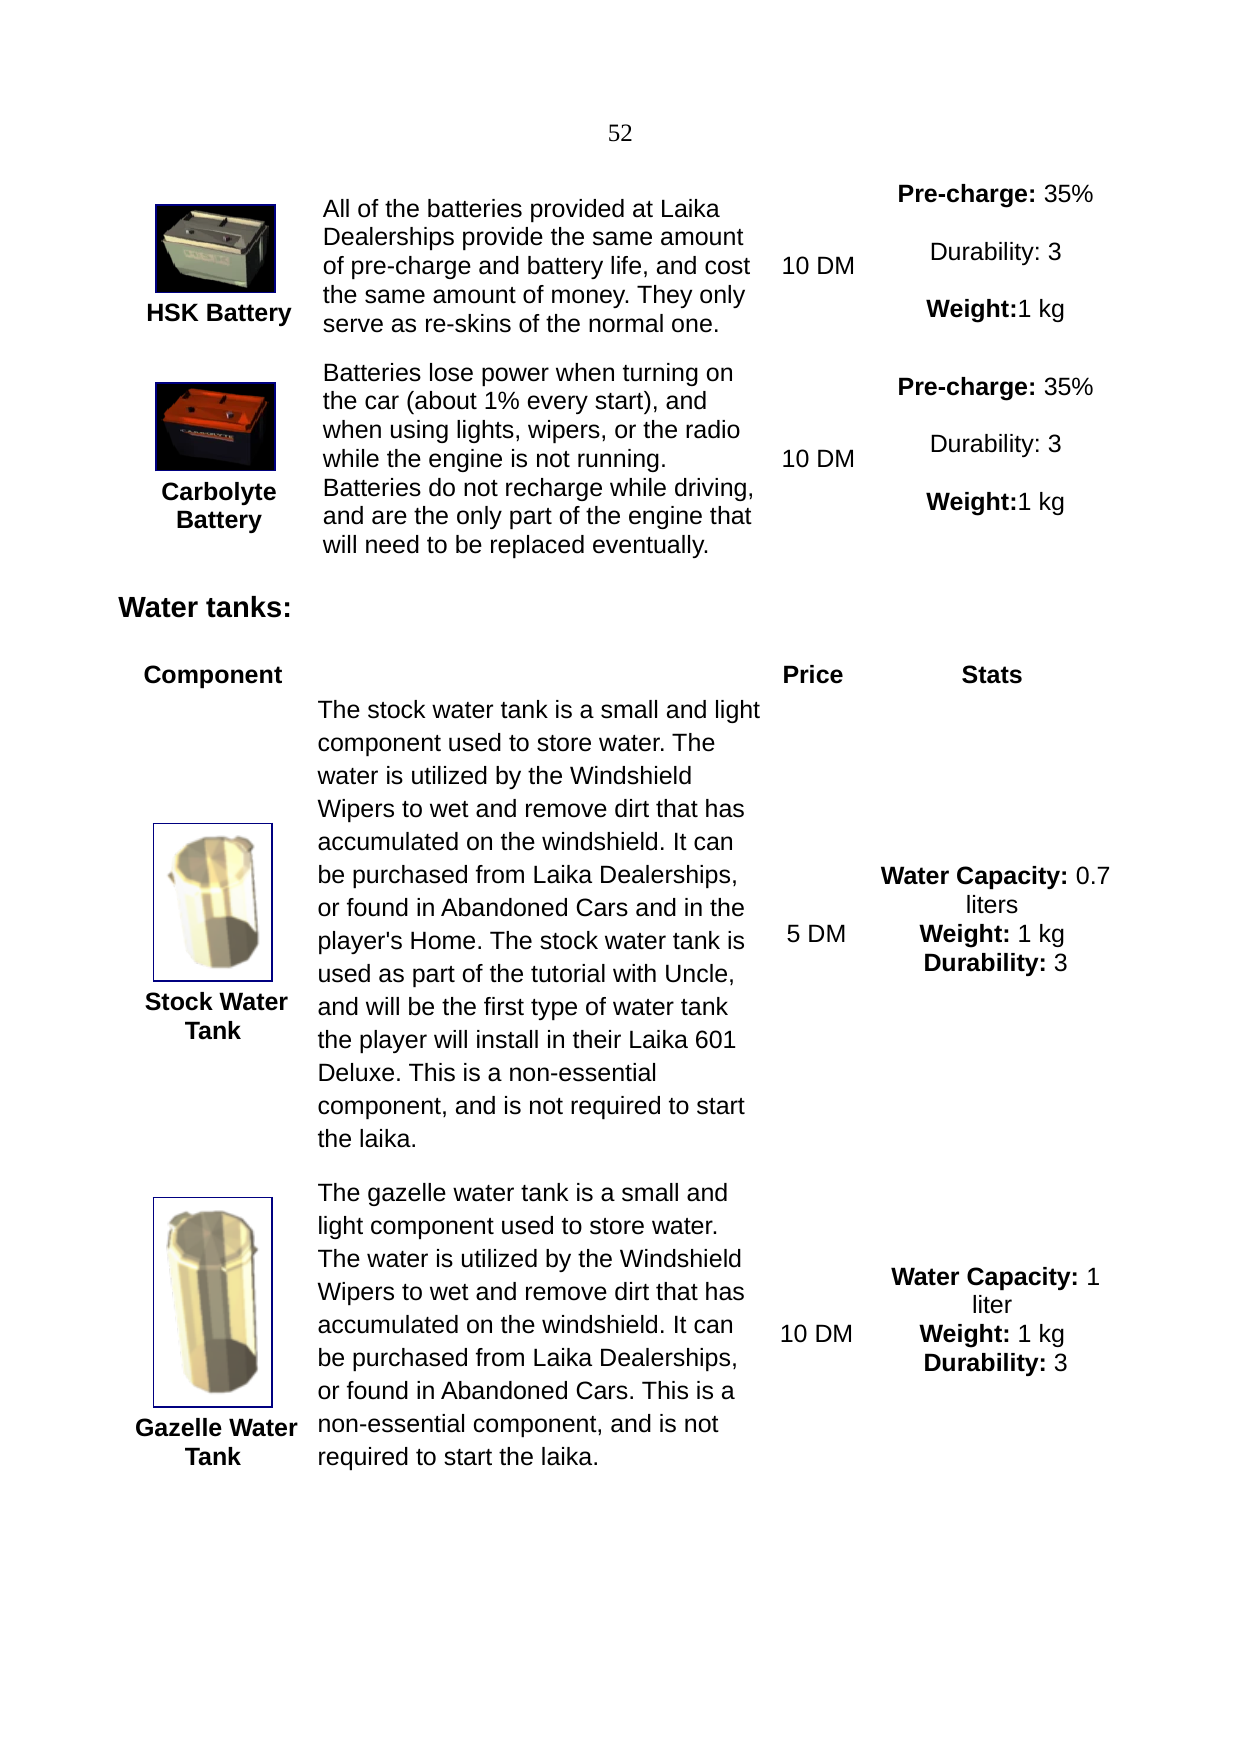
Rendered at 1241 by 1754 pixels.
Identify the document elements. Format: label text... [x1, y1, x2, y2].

picture [157, 384, 274, 470]
table_cell Water Capacity: 0.7 liters Weight: 1 kg Durability: 3 [868, 692, 1123, 1175]
table_header Component [118, 658, 314, 692]
table_cell 10 DM [764, 1175, 868, 1492]
picture [157, 206, 274, 292]
table_header Pre-charge: 35% Durability: 3 Weight:1 kg [868, 176, 1123, 355]
table_header All of the batteries provided at Laika Dealerships provide the same amount of pre-charge and battery life, and cost the same amount of money. They only serve as re-skins of the normal one. [320, 176, 768, 355]
table_cell Carbolyte Battery [118, 355, 320, 562]
table_cell Stock Water Tank [118, 692, 314, 1175]
text Water tanks: [118, 591, 1122, 624]
table_cell Batteries lose power when turning on the car (about 1% every start), and when using lights, wipers, or the radio while the engine is not running. Batteries do not recharge while driving, and are the only part of the engine that will need to be replaced eventually. [320, 355, 768, 562]
table_cell Gazelle Water Tank [118, 1175, 314, 1492]
table_cell The gazelle water tank is a small and light component used to store water. The water is utilized by the Windshield Wipers to wet and remove dirt that has accumulated on the windshield. It can be purchased from Laika Dealerships, or found in Abandoned Cars. This is a non-essential component, and is not required to start the laika. [314, 1175, 764, 1492]
table_cell Pre-charge: 35% Durability: 3 Weight:1 kg [868, 355, 1123, 562]
table_header HSK Battery [118, 176, 320, 355]
table_header Stats [868, 658, 1123, 692]
picture [154, 824, 271, 980]
table_header Price [764, 658, 868, 692]
table_header 10 DM [768, 176, 868, 355]
table_cell The stock water tank is a small and light component used to store water. The water is utilized by the Windshield Wipers to wet and remove dirt that has accumulated on the windshield. It can be purchased from Laika Dealerships, or found in Abandoned Cars and in the player's Home. The stock water tank is used as part of the tutorial with Uncle, and will be the first type of water tank the player will install in their Laika 601 Deluxe. This is a non-essential component, and is not required to start the laika. [314, 692, 764, 1175]
table_header [314, 658, 764, 692]
table_cell 5 DM [764, 692, 868, 1175]
table_cell 10 DM [768, 355, 868, 562]
table_cell Water Capacity: 1 liter Weight: 1 kg Durability: 3 [868, 1175, 1123, 1492]
picture [154, 1198, 271, 1406]
